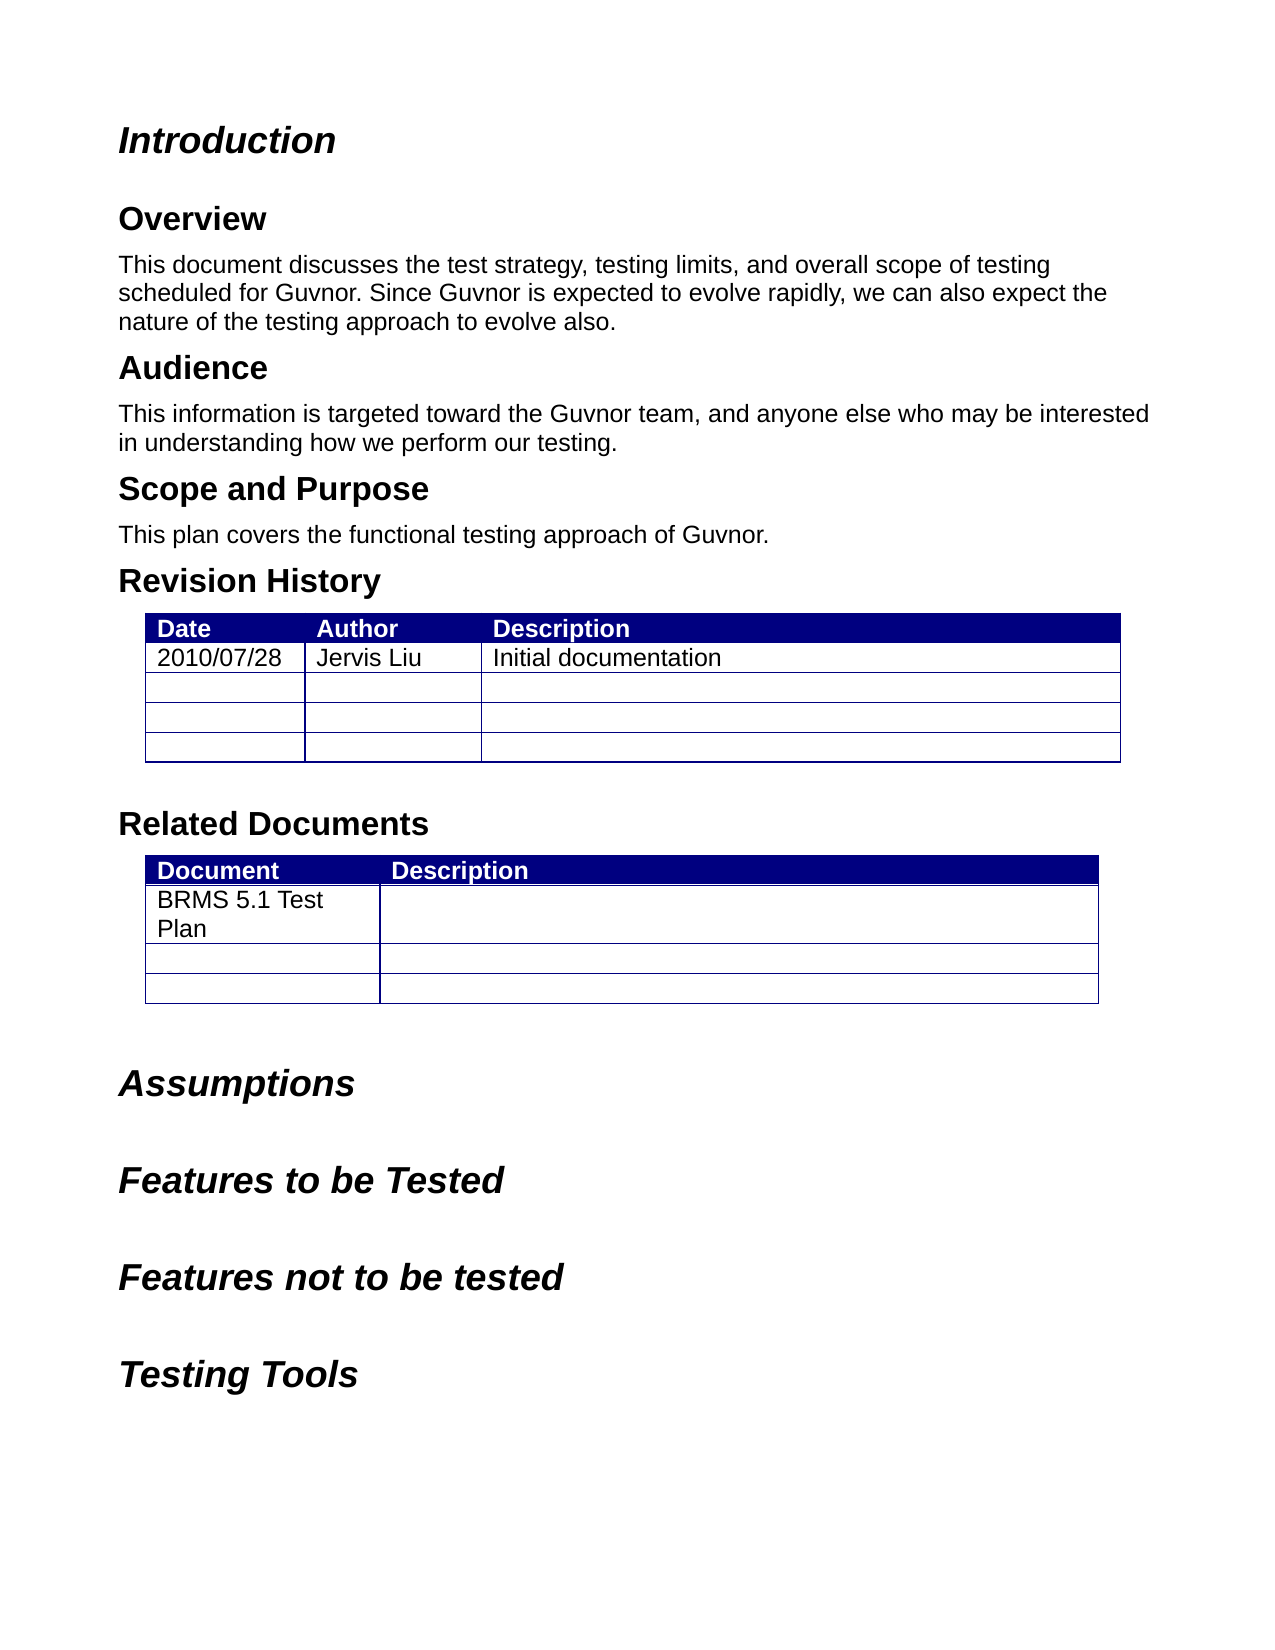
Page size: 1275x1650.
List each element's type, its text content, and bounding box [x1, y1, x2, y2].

table_cell 2010/07/28 [146, 643, 304, 672]
text This plan covers the functional testing approach of Guvnor. [118, 520, 1157, 549]
table_header Description [482, 614, 1120, 642]
table_cell Initial documentation [482, 643, 1120, 672]
table_cell [146, 944, 379, 973]
table_cell [146, 673, 304, 702]
table_cell [482, 733, 1120, 761]
table_cell [146, 733, 304, 761]
subtitle Features to be Tested [118, 1158, 1157, 1201]
table_cell [146, 703, 304, 732]
table_header Author [306, 614, 481, 642]
subtitle Related Documents [118, 804, 1157, 842]
subtitle Features not to be tested [118, 1255, 1157, 1298]
table_cell [482, 703, 1120, 732]
table_cell [482, 673, 1120, 702]
table_cell [146, 974, 379, 1003]
subtitle Audience [118, 348, 1157, 387]
table_cell BRMS 5.1 Test Plan [146, 886, 379, 943]
table_cell [381, 944, 1098, 973]
subtitle Scope and Purpose [118, 469, 1157, 508]
table_header Date [146, 614, 304, 642]
table_cell [381, 886, 1098, 943]
table_cell [306, 703, 481, 732]
subtitle Overview [118, 199, 1157, 237]
table_header Description [381, 856, 1098, 884]
table_cell [306, 673, 481, 702]
subtitle Assumptions [118, 1061, 1157, 1104]
subtitle Revision History [118, 562, 1157, 600]
text This document discusses the test strategy, testing limits, and overall scope of testing scheduled for Guvnor. Since Guvnor is expected to evolve rapidly, we can also expect the nature of the testing approach to evolve also. [118, 250, 1157, 336]
table_header Document [146, 856, 379, 884]
subtitle Testing Tools [118, 1352, 1157, 1395]
table_cell [306, 733, 481, 761]
text This information is targeted toward the Guvnor team, and anyone else who may be interested in understanding how we perform our testing. [118, 399, 1157, 457]
table_cell [381, 974, 1098, 1003]
subtitle Introduction [118, 118, 1157, 161]
table_cell Jervis Liu [306, 643, 481, 672]
